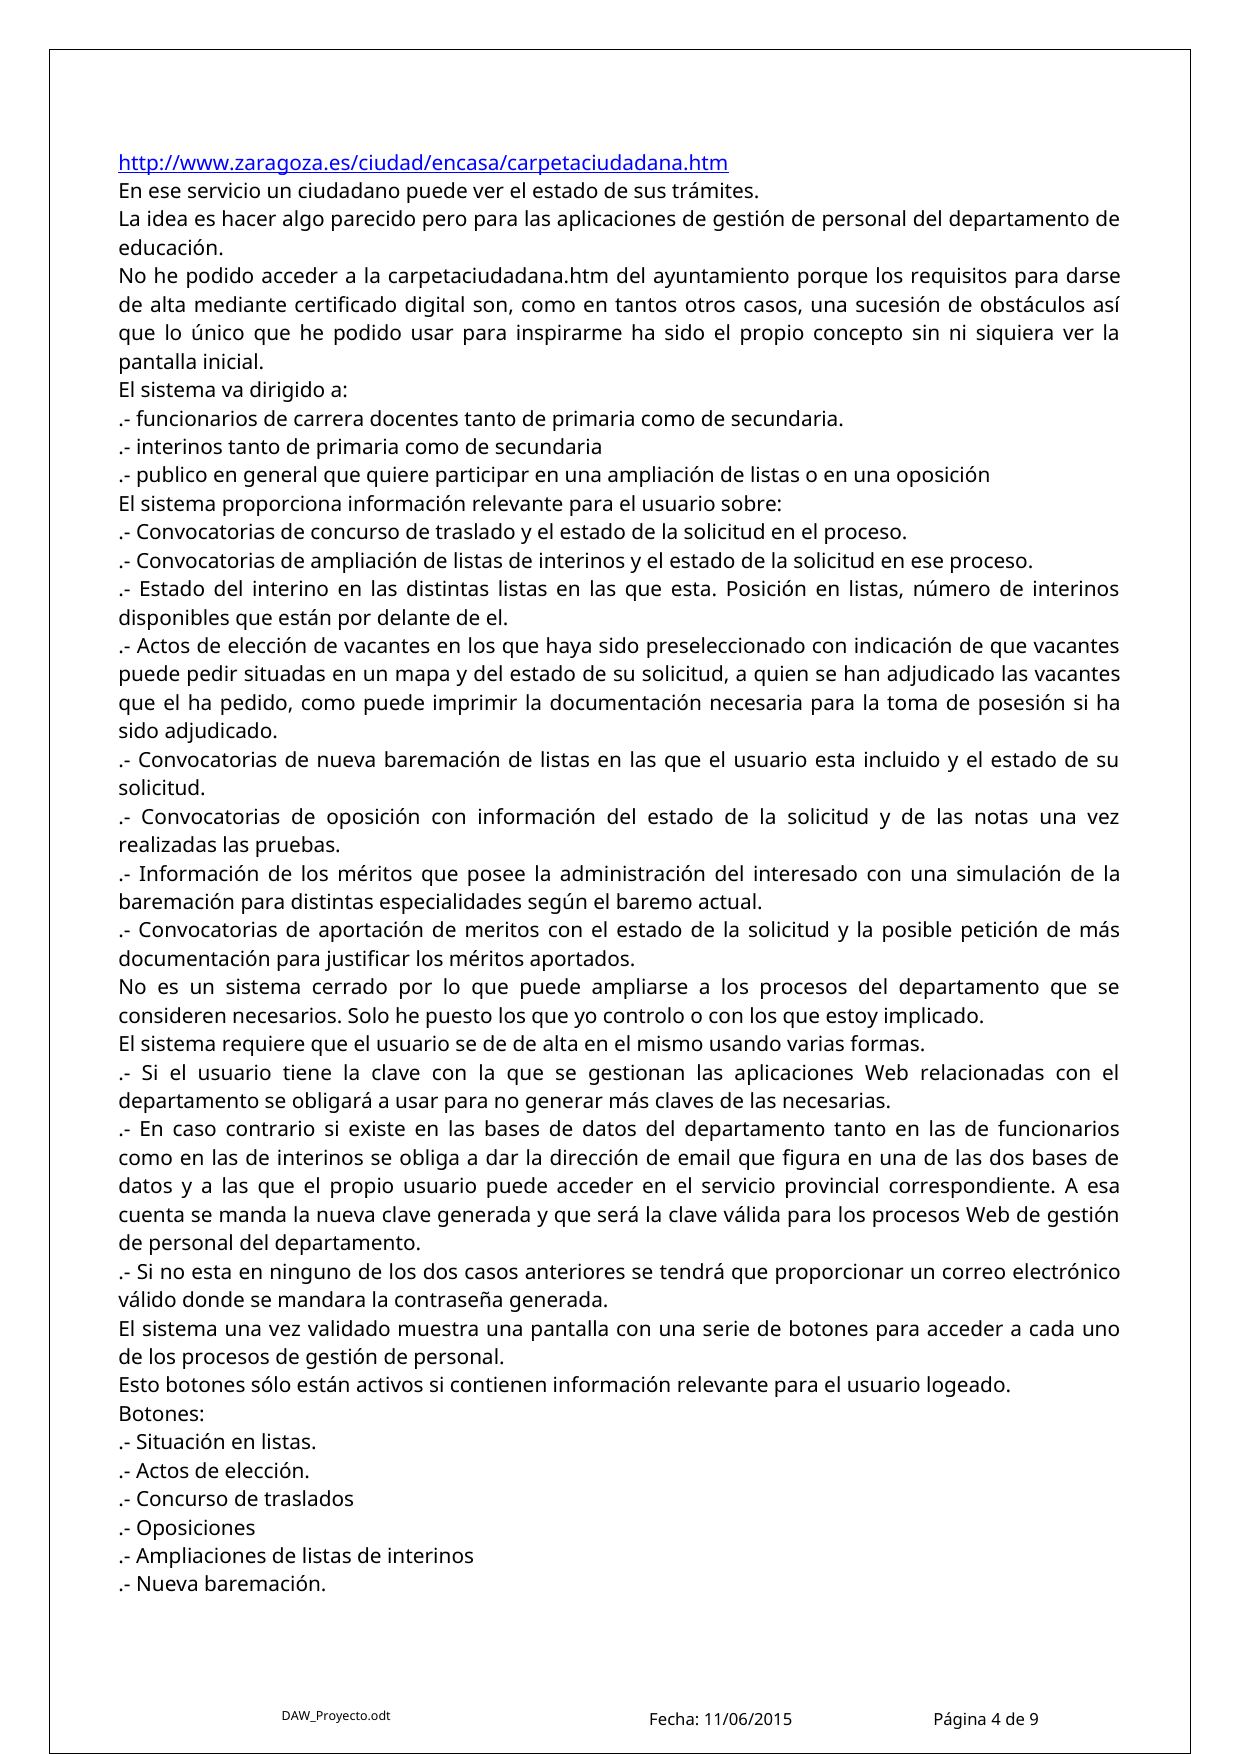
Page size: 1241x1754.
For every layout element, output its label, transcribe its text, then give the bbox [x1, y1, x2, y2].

text El sistema proporciona información relevante para el usuario sobre: [118, 489, 1122, 517]
text Esto botones sólo están activos si contienen información relevante para el usuario logeado. [118, 1371, 1122, 1399]
text No es un sistema cerrado por lo que puede ampliarse a los procesos del departamento que se consideren necesarios. Solo he puesto los que yo controlo o con los que estoy implicado. [118, 972, 1122, 1029]
text .- Concurso de traslados [118, 1484, 1122, 1513]
text .- En caso contrario si existe en las bases de datos del departamento tanto en las de funcionarios como en las de interinos se obliga a dar la dirección de email que figura en una de las dos bases de datos y a las que el propio usuario puede acceder en el servicio provincial correspondiente. A esa cuenta se manda la nueva clave generada y que será la clave válida para los procesos Web de gestión de personal del departamento. [118, 1114, 1122, 1257]
text .- Actos de elección de vacantes en los que haya sido preseleccionado con indicación de que vacantes puede pedir situadas en un mapa y del estado de su solicitud, a quien se han adjudicado las vacantes que el ha pedido, como puede imprimir la documentación necesaria para la toma de posesión si ha sido adjudicado. [118, 631, 1122, 745]
text No he podido acceder a la carpetaciudadana.htm del ayuntamiento porque los requisitos para darse de alta mediante certificado digital son, como en tantos otros casos, una sucesión de obstáculos así que lo único que he podido usar para inspirarme ha sido el propio concepto sin ni siquiera ver la pantalla inicial. [118, 261, 1122, 375]
text .- Ampliaciones de listas de interinos [118, 1541, 1122, 1569]
text Botones: [118, 1399, 1122, 1427]
text .- Convocatorias de concurso de traslado y el estado de la solicitud en el proceso. [118, 517, 1122, 546]
text .- Convocatorias de aportación de meritos con el estado de la solicitud y la posible petición de más documentación para justificar los méritos aportados. [118, 916, 1122, 972]
text El sistema una vez validado muestra una pantalla con una serie de botones para acceder a cada uno de los procesos de gestión de personal. [118, 1314, 1122, 1371]
text .- publico en general que quiere participar en una ampliación de listas o en una oposición [118, 461, 1122, 489]
text .- Información de los méritos que posee la administración del interesado con una simulación de la baremación para distintas especialidades según el baremo actual. [118, 859, 1122, 916]
text .- interinos tanto de primaria como de secundaria [118, 432, 1122, 461]
text La idea es hacer algo parecido pero para las aplicaciones de gestión de personal del departamento de educación. [118, 204, 1122, 261]
text .- Si el usuario tiene la clave con la que se gestionan las aplicaciones Web relacionadas con el departamento se obligará a usar para no generar más claves de las necesarias. [118, 1058, 1122, 1114]
text .- funcionarios de carrera docentes tanto de primaria como de secundaria. [118, 404, 1122, 432]
text .- Convocatorias de ampliación de listas de interinos y el estado de la solicitud en ese proceso. [118, 546, 1122, 574]
text .- Si no esta en ninguno de los dos casos anteriores se tendrá que proporcionar un correo electrónico válido donde se mandara la contraseña generada. [118, 1257, 1122, 1314]
text .- Situación en listas. [118, 1427, 1122, 1456]
text .- Estado del interino en las distintas listas en las que esta. Posición en listas, número de interinos disponibles que están por delante de el. [118, 574, 1122, 631]
text El sistema requiere que el usuario se de de alta en el mismo usando varias formas. [118, 1029, 1122, 1058]
text .- Oposiciones [118, 1513, 1122, 1541]
text En ese servicio un ciudadano puede ver el estado de sus trámites. [118, 176, 1122, 204]
text .- Convocatorias de nueva baremación de listas en las que el usuario esta incluido y el estado de su solicitud. [118, 745, 1122, 802]
text .- Nueva baremación. [118, 1569, 1122, 1598]
text El sistema va dirigido a: [118, 375, 1122, 404]
text .- Actos de elección. [118, 1456, 1122, 1484]
text http://www.zaragoza.es/ciudad/encasa/carpetaciudadana.htm [118, 148, 1122, 176]
text .- Convocatorias de oposición con información del estado de la solicitud y de las notas una vez realizadas las pruebas. [118, 802, 1122, 859]
